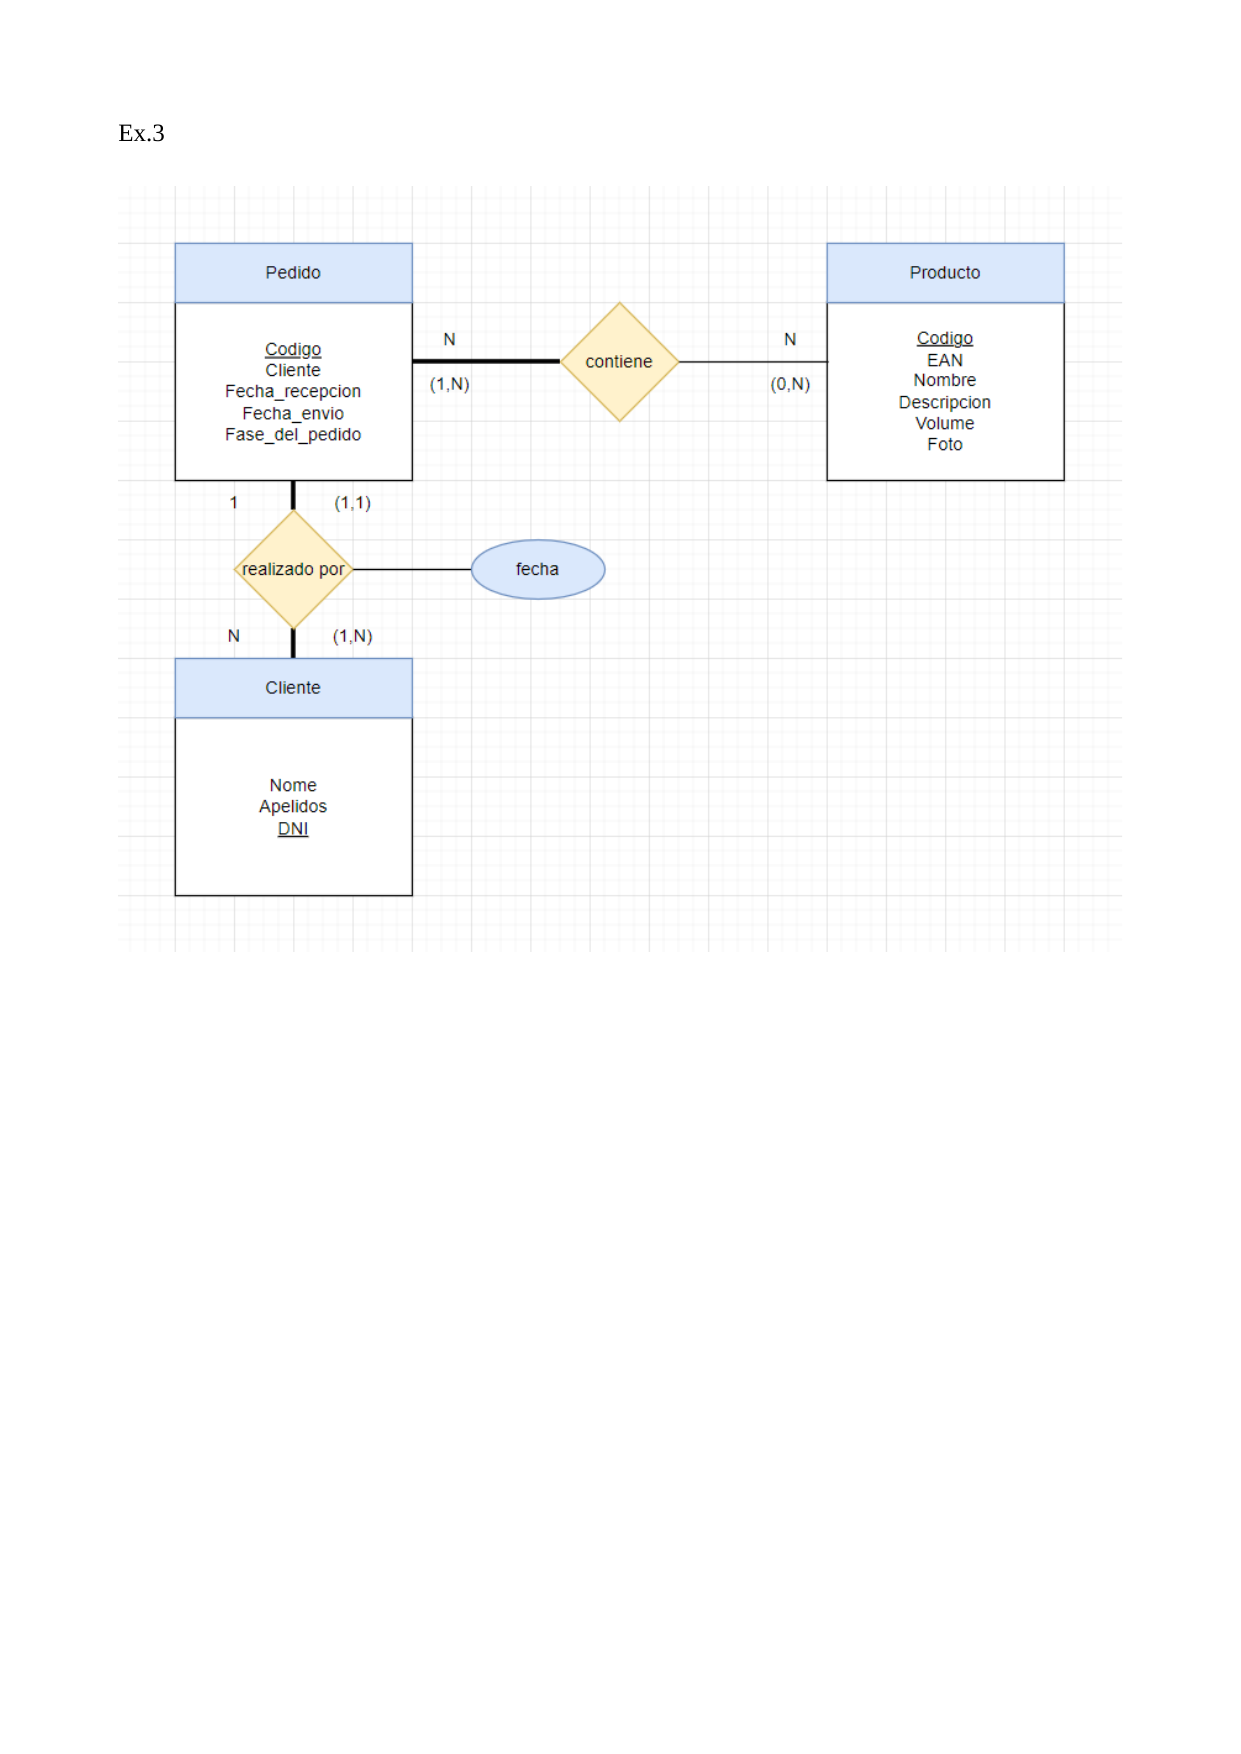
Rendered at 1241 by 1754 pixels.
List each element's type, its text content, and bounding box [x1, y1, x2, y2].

picture [118, 186, 1123, 952]
text Ex.3 [118, 118, 1122, 147]
